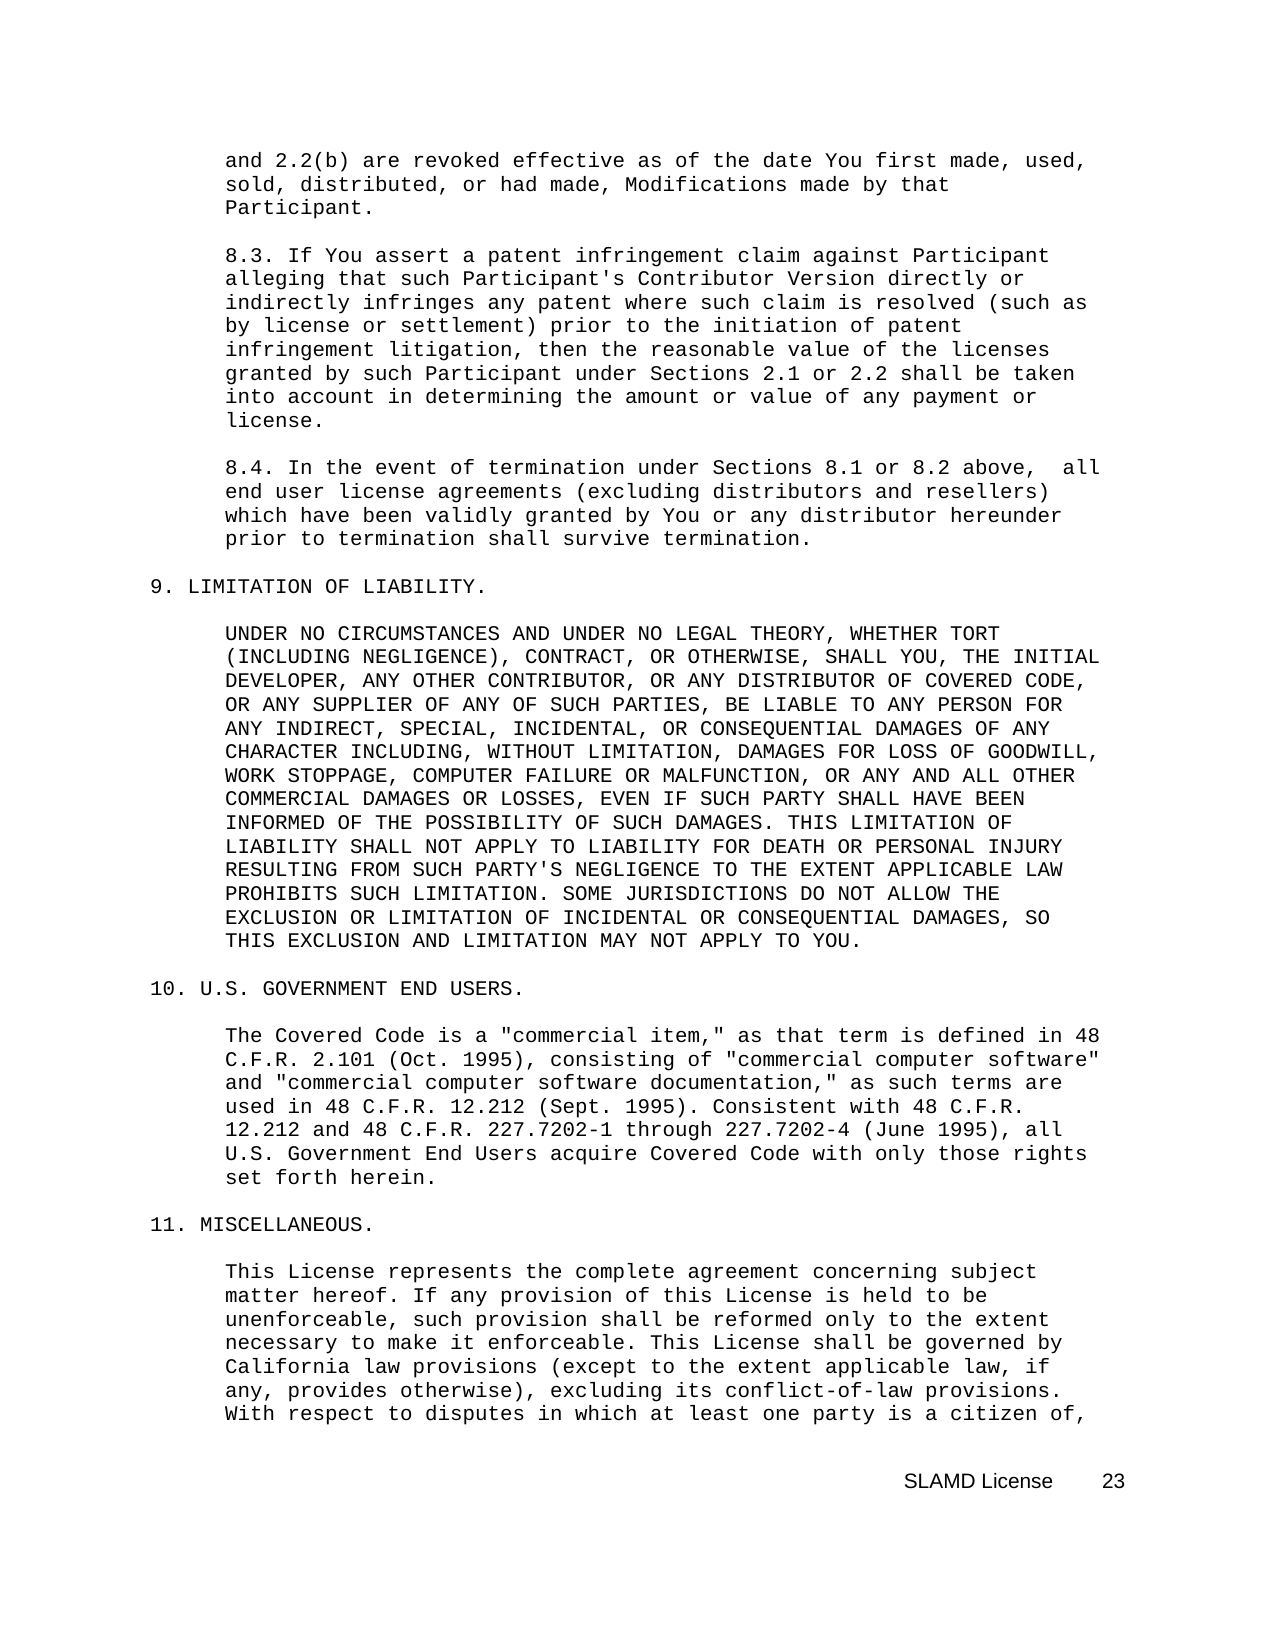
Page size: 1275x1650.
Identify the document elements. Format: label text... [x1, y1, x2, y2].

text RESULTING FROM SUCH PARTY'S NEGLIGENCE TO THE EXTENT APPLICABLE LAW [150, 859, 1125, 883]
text prior to termination shall survive termination. [150, 528, 1125, 552]
text OR ANY SUPPLIER OF ANY OF SUCH PARTIES, BE LIABLE TO ANY PERSON FOR [150, 694, 1125, 717]
text used in 48 C.F.R. 12.212 (Sept. 1995). Consistent with 48 C.F.R. [150, 1096, 1125, 1119]
text license. [150, 410, 1125, 434]
text sold, distributed, or had made, Modifications made by that [150, 174, 1125, 197]
text any, provides otherwise), excluding its conflict-of-law provisions. [150, 1379, 1125, 1403]
text With respect to disputes in which at least one party is a citizen of, [150, 1403, 1125, 1427]
text indirectly infringes any patent where such claim is resolved (such as [150, 292, 1125, 316]
text (INCLUDING NEGLIGENCE), CONTRACT, OR OTHERWISE, SHALL YOU, THE INITIAL [150, 647, 1125, 670]
text granted by such Participant under Sections 2.1 or 2.2 shall be taken [150, 363, 1125, 386]
text INFORMED OF THE POSSIBILITY OF SUCH DAMAGES. THIS LIMITATION OF [150, 812, 1125, 836]
text unenforceable, such provision shall be reformed only to the extent [150, 1309, 1125, 1332]
text which have been validly granted by You or any distributor hereunder [150, 505, 1125, 528]
text This License represents the complete agreement concerning subject [150, 1261, 1125, 1285]
text PROHIBITS SUCH LIMITATION. SOME JURISDICTIONS DO NOT ALLOW THE [150, 883, 1125, 907]
text end user license agreements (excluding distributors and resellers) [150, 481, 1125, 505]
text EXCLUSION OR LIMITATION OF INCIDENTAL OR CONSEQUENTIAL DAMAGES, SO [150, 907, 1125, 930]
text 8.4. In the event of termination under Sections 8.1 or 8.2 above, all [150, 457, 1125, 481]
text 11. MISCELLANEOUS. [150, 1214, 1125, 1238]
text and 2.2(b) are revoked effective as of the date You first made, used, [150, 150, 1125, 174]
text CHARACTER INCLUDING, WITHOUT LIMITATION, DAMAGES FOR LOSS OF GOODWILL, [150, 741, 1125, 765]
text The Covered Code is a "commercial item," as that term is defined in 48 [150, 1025, 1125, 1048]
text UNDER NO CIRCUMSTANCES AND UNDER NO LEGAL THEORY, WHETHER TORT [150, 623, 1125, 647]
text 9. LIMITATION OF LIABILITY. [150, 576, 1125, 599]
text California law provisions (except to the extent applicable law, if [150, 1356, 1125, 1379]
text THIS EXCLUSION AND LIMITATION MAY NOT APPLY TO YOU. [150, 930, 1125, 954]
text LIABILITY SHALL NOT APPLY TO LIABILITY FOR DEATH OR PERSONAL INJURY [150, 836, 1125, 859]
text infringement litigation, then the reasonable value of the licenses [150, 339, 1125, 363]
text DEVELOPER, ANY OTHER CONTRIBUTOR, OR ANY DISTRIBUTOR OF COVERED CODE, [150, 670, 1125, 694]
text ANY INDIRECT, SPECIAL, INCIDENTAL, OR CONSEQUENTIAL DAMAGES OF ANY [150, 717, 1125, 741]
text Participant. [150, 197, 1125, 221]
text matter hereof. If any provision of this License is held to be [150, 1285, 1125, 1309]
text 8.3. If You assert a patent infringement claim against Participant [150, 244, 1125, 268]
text C.F.R. 2.101 (Oct. 1995), consisting of "commercial computer software" [150, 1048, 1125, 1072]
text necessary to make it enforceable. This License shall be governed by [150, 1332, 1125, 1356]
text by license or settlement) prior to the initiation of patent [150, 316, 1125, 339]
text U.S. Government End Users acquire Covered Code with only those rights [150, 1143, 1125, 1167]
text and "commercial computer software documentation," as such terms are [150, 1072, 1125, 1096]
text 10. U.S. GOVERNMENT END USERS. [150, 978, 1125, 1001]
text 12.212 and 48 C.F.R. 227.7202-1 through 227.7202-4 (June 1995), all [150, 1119, 1125, 1143]
text COMMERCIAL DAMAGES OR LOSSES, EVEN IF SUCH PARTY SHALL HAVE BEEN [150, 788, 1125, 812]
text set forth herein. [150, 1167, 1125, 1190]
text into account in determining the amount or value of any payment or [150, 386, 1125, 410]
text WORK STOPPAGE, COMPUTER FAILURE OR MALFUNCTION, OR ANY AND ALL OTHER [150, 765, 1125, 788]
text alleging that such Participant's Contributor Version directly or [150, 268, 1125, 292]
